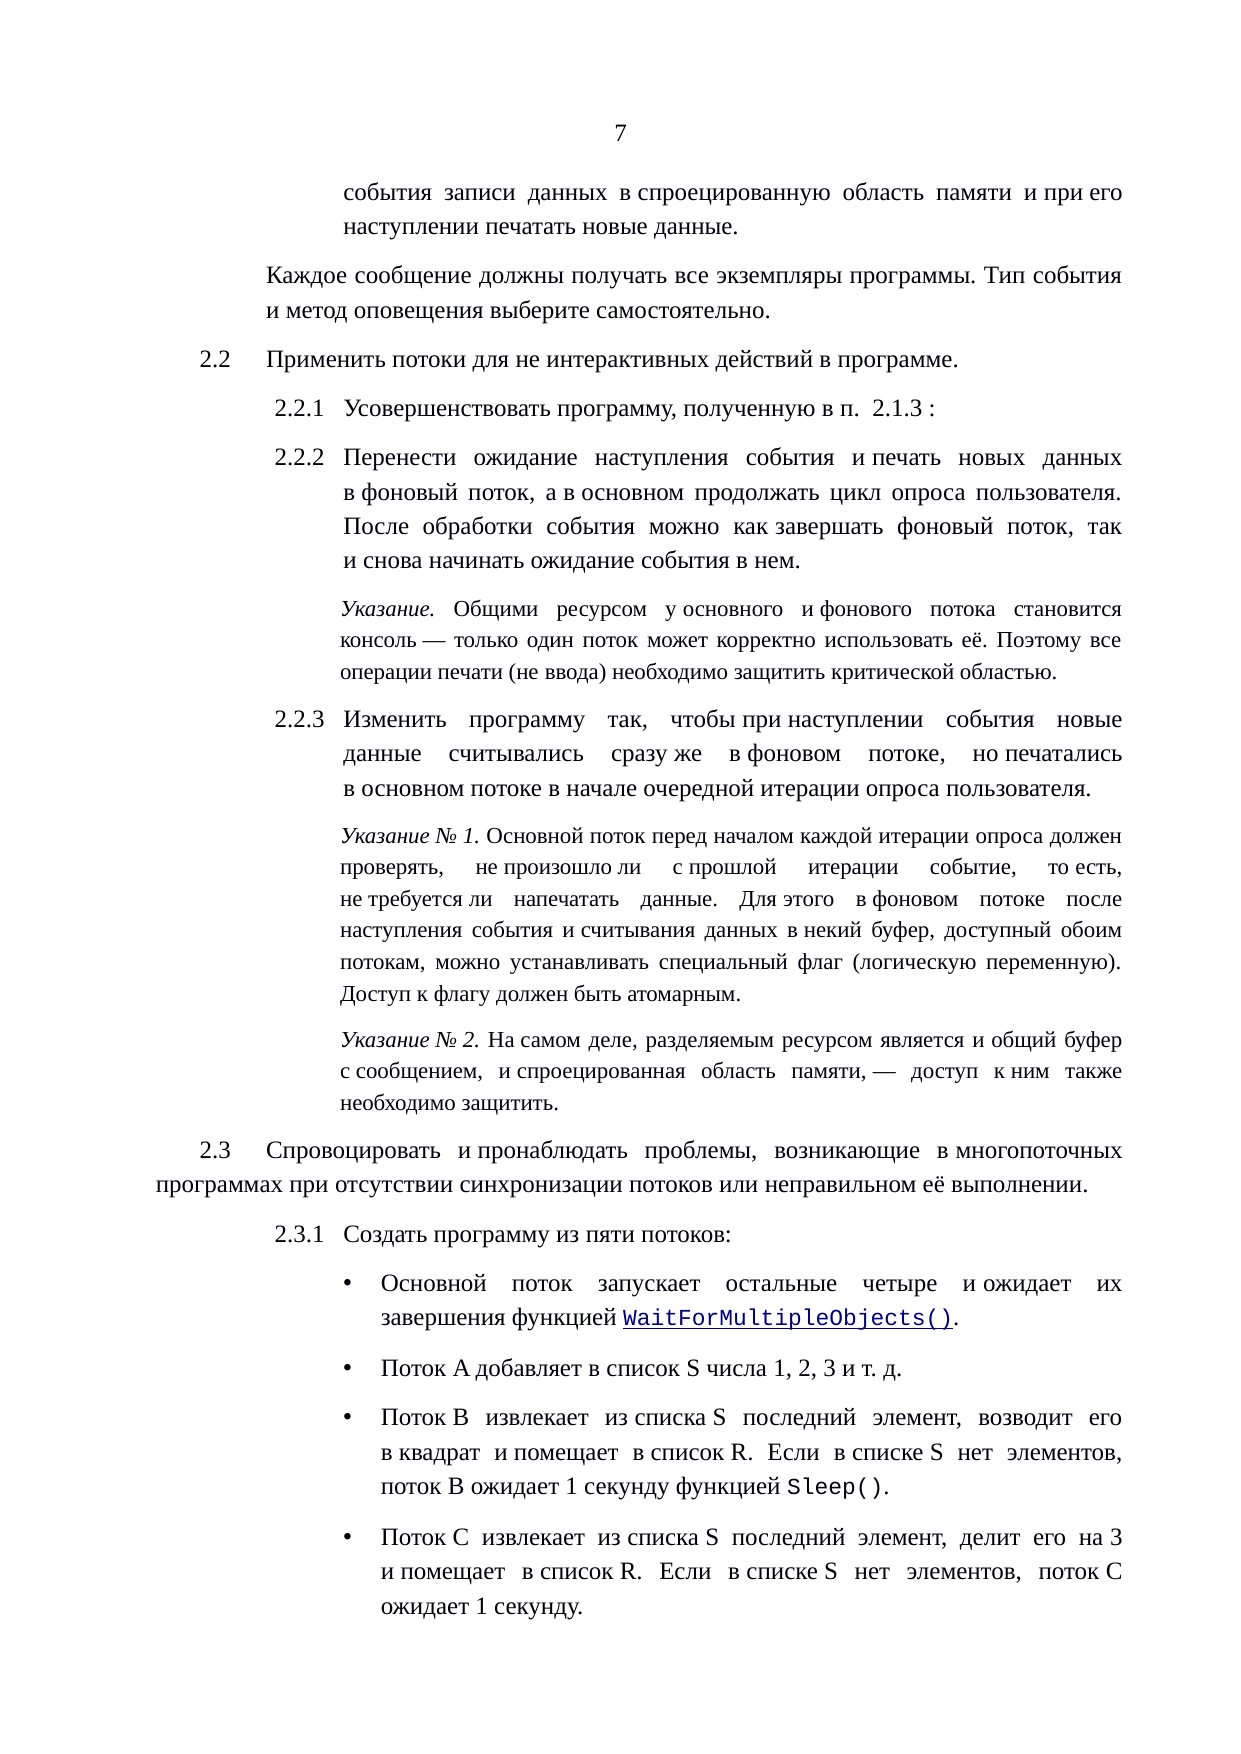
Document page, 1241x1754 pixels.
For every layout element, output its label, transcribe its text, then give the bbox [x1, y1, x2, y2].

list Перенести ожидание наступления события и печать новых данных в фоновый поток, а в основном продолжать цикл опроса пользователя. После обработки события можно как завершать фоновый поток, так и снова начинать ожидание события в нем. [268, 442, 1122, 574]
list Поток C извлекает из списка S последний элемент, делит его на 3 и помещает в список R. Если в списке S нет элементов, поток C ожидает 1 секунду. [343, 1522, 1122, 1619]
list Создать программу из пяти потоков: [268, 1219, 1122, 1247]
list Поток A добавляет в список S числа 1, 2, 3 и т. д. [343, 1353, 1122, 1382]
list Применить потоки для не интерактивных действий в программе. [156, 344, 1122, 373]
text Указание. Общими ресурсом у основного и фонового потока становится консоль — только один поток может корректно использовать её. Поэтому все операции печати (не ввода) необходимо защитить критической областью. [340, 594, 1122, 684]
text Каждое сообщение должны получать все экземпляры программы. Тип события и метод оповещения выберите самостоятельно. [266, 260, 1122, 324]
list Спровоцировать и пронаблюдать проблемы, возникающие в многопоточных программах при отсутствии синхронизации потоков или неправильном её выполнении. [156, 1135, 1122, 1198]
list Изменить программу так, чтобы при наступлении события новые данные считывались сразу же в фоновом потоке, но печатались в основном потоке в начале очередной итерации опроса пользователя. [268, 704, 1122, 802]
list Усовершенствовать программу, полученную в п. 2.1.3: [268, 393, 1122, 422]
list события записи данных в спроецированную область памяти и при его наступлении печатать новые данные. [268, 177, 1122, 240]
text Указание № 1. Основной поток перед началом каждой итерации опроса должен проверять, не произошло ли с прошлой итерации событие, то есть, не требуется ли напечатать данные. Для этого в фоновом потоке после наступления события и считывания данных в некий буфер, доступный обоим потокам, можно устанавливать специальный флаг (логическую переменную). Доступ к флагу должен быть атомарным. [340, 822, 1122, 1006]
list Поток B извлекает из списка S последний элемент, возводит его в квадрат и помещает в список R. Если в списке S нет элементов, поток B ожидает 1 секунду функцией Sleep(). [343, 1402, 1122, 1501]
text Указание № 2. На самом деле, разделяемым ресурсом является и общий буфер с сообщением, и спроецированная область памяти, — доступ к ним также необходимо защитить. [340, 1026, 1122, 1115]
list Основной поток запускает остальные четыре и ожидает их завершения функцией WaitForMultipleObjects(). [343, 1268, 1122, 1332]
